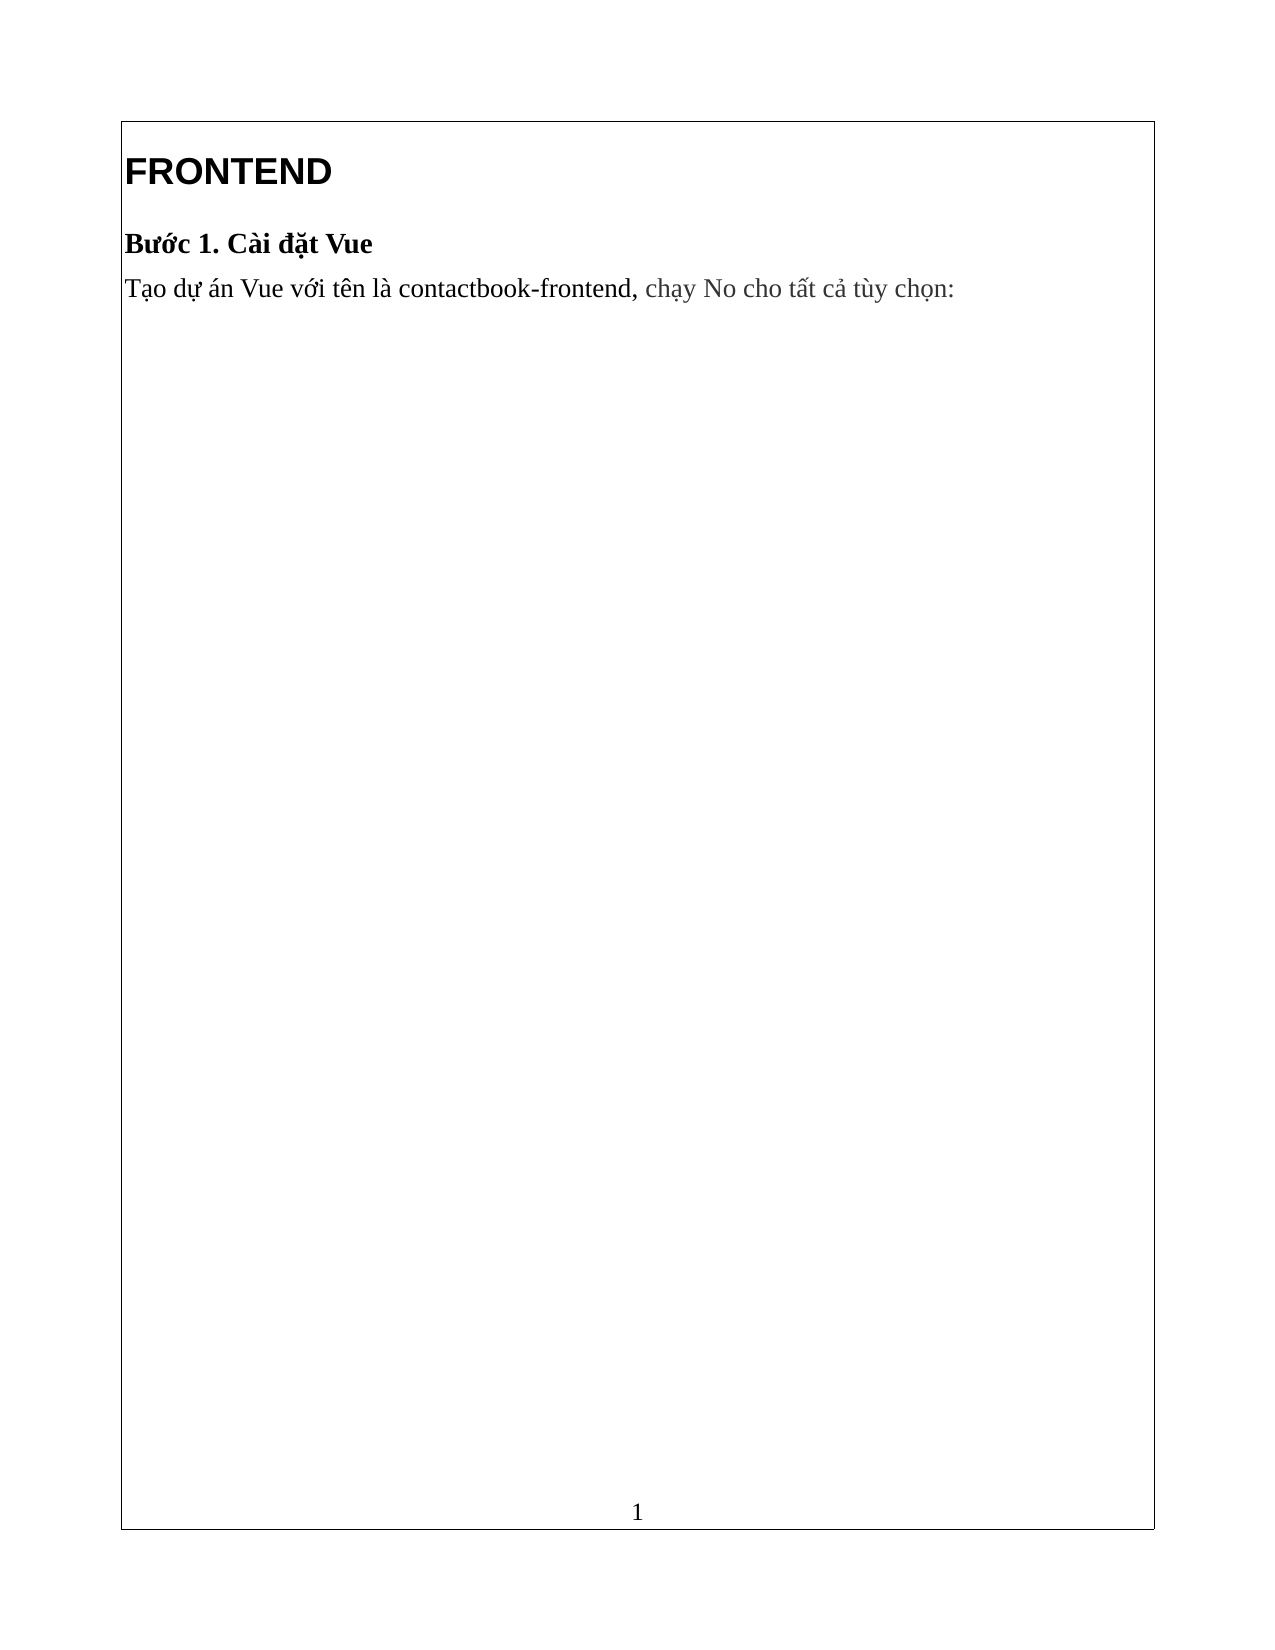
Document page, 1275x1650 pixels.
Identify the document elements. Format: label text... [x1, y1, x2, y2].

subtitle Bước 1. Cài đặt Vue [124, 226, 1151, 259]
subtitle FRONTEND [124, 149, 1151, 192]
text Tạo dự án Vue với tên là contactbook-frontend, chạy No cho tất cả tùy chọn: [124, 272, 1151, 303]
